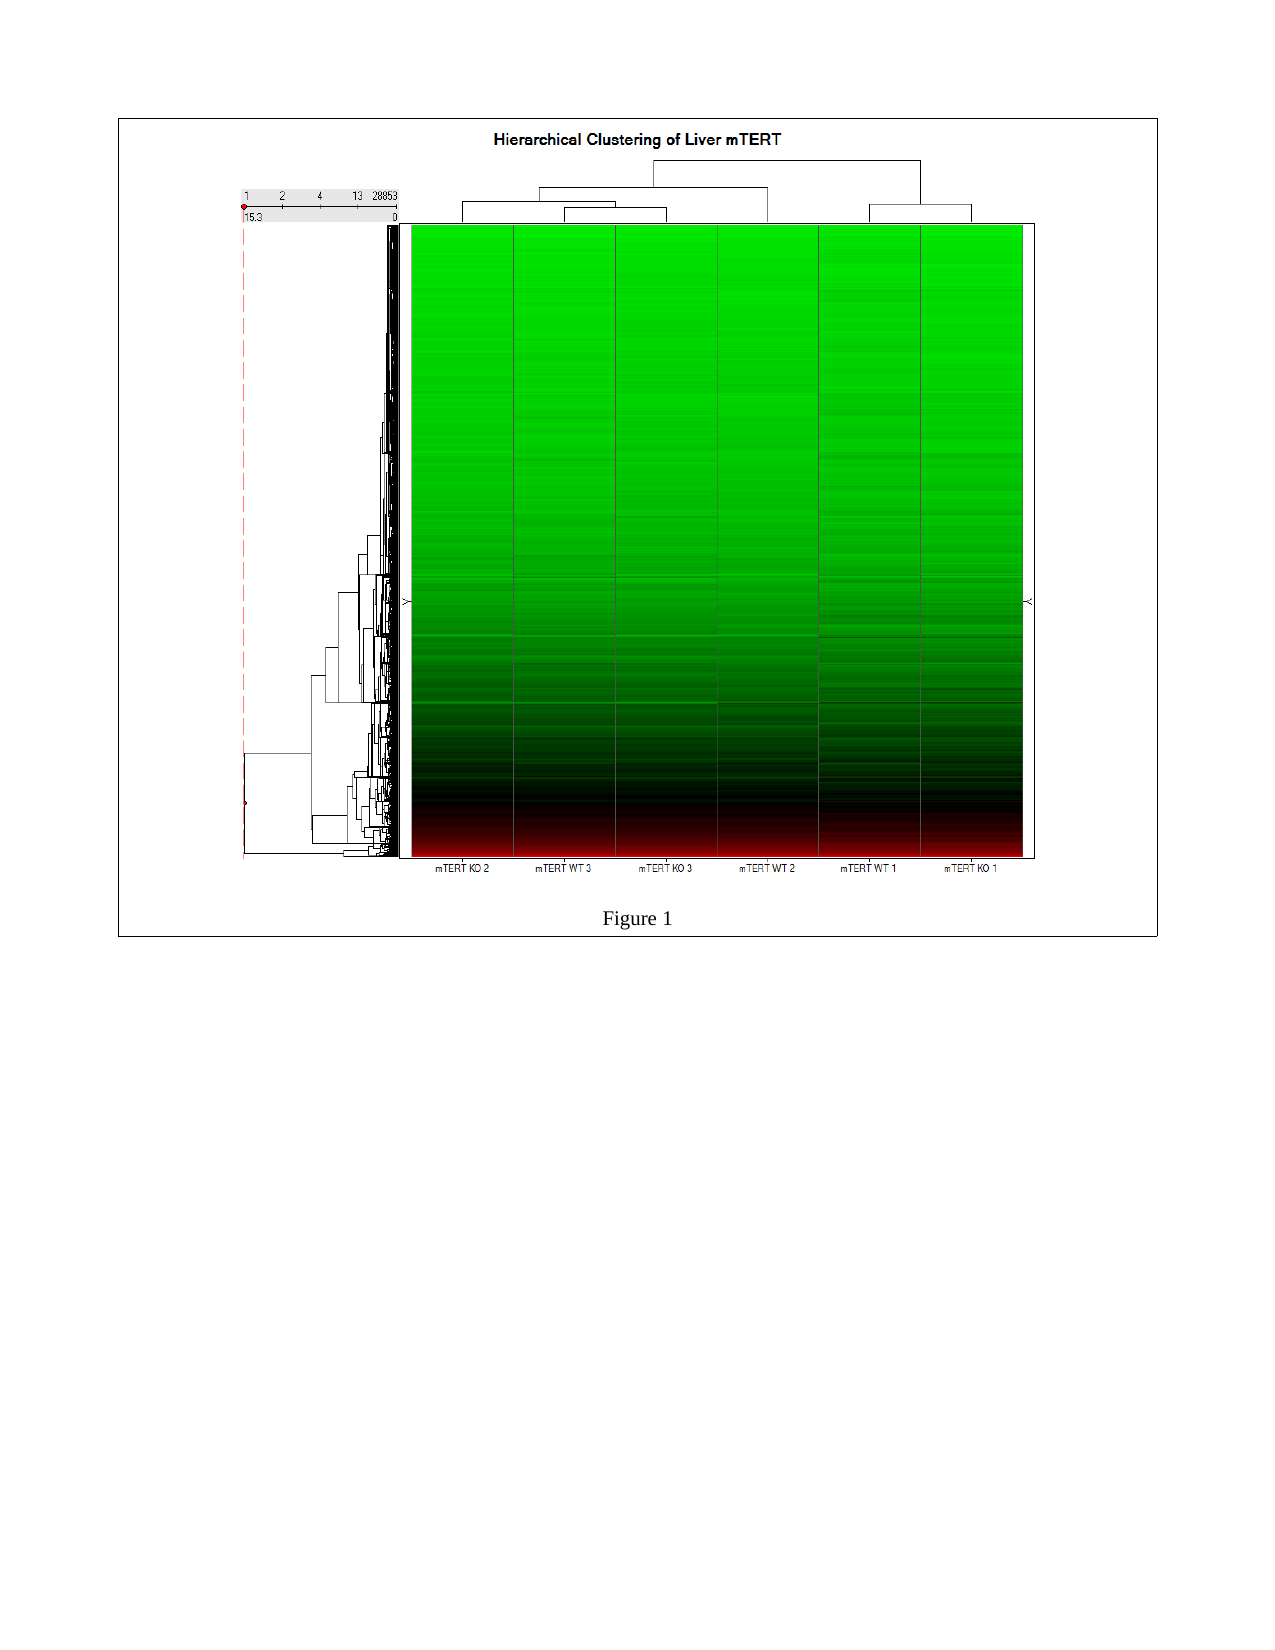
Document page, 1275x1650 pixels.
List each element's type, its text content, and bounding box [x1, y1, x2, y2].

table_header [119, 119, 1157, 128]
picture [234, 128, 1041, 881]
table_header Figure 1 [119, 129, 1157, 936]
